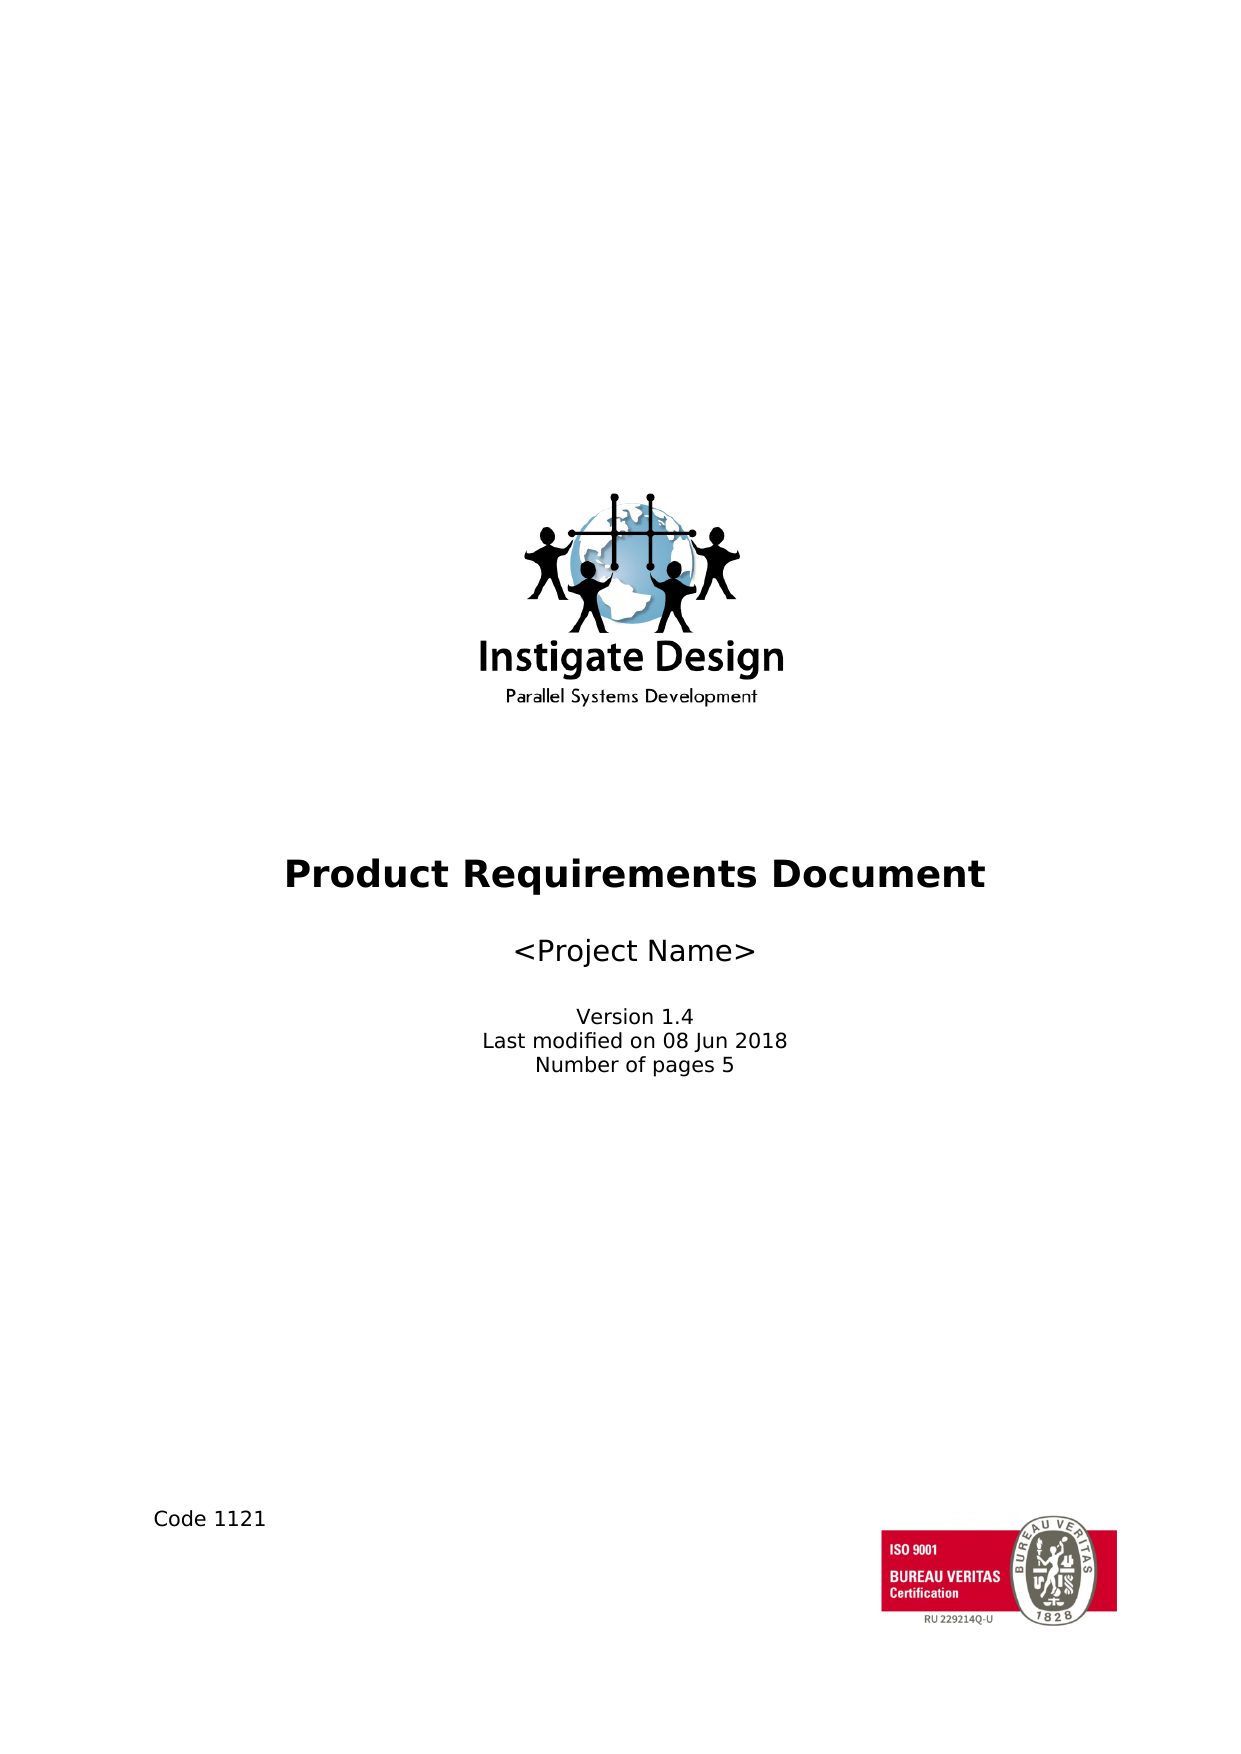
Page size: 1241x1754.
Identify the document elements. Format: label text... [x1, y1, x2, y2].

text Last modified on 08 Jun 2018 [148, 1029, 1122, 1053]
picture [881, 1507, 1117, 1631]
text Number of pages 5 [148, 1053, 1122, 1078]
title Product Requirements Document [148, 853, 1122, 897]
text Version 1.4 [148, 1005, 1122, 1029]
subtitle <Project Name> [148, 934, 1122, 968]
picture [465, 433, 805, 772]
